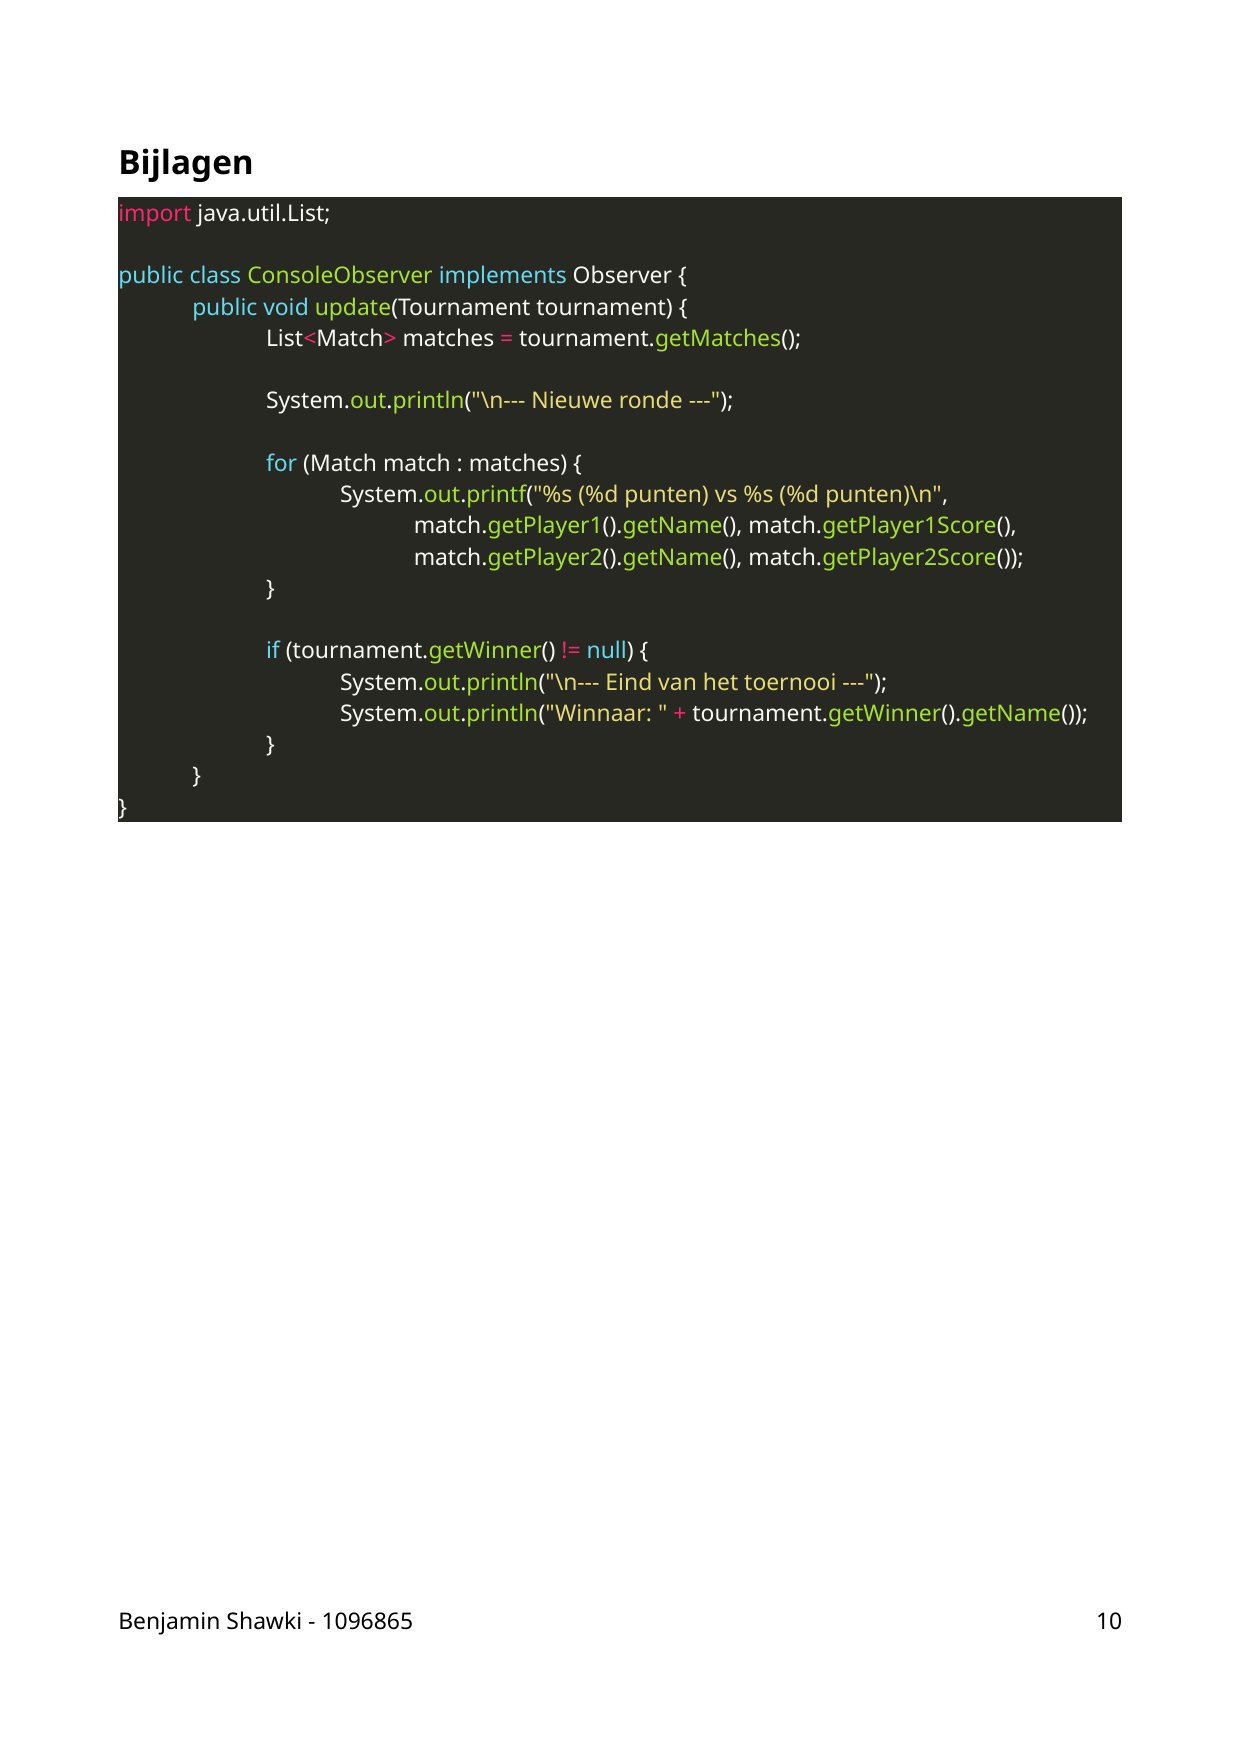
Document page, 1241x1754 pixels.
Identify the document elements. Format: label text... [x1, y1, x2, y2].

text } [118, 728, 1122, 759]
text } [118, 791, 1122, 822]
text } [118, 572, 1122, 603]
text System.out.println("\n--- Nieuwe ronde ---"); [118, 384, 1122, 416]
text for (Match match : matches) { [118, 447, 1122, 478]
text if (tournament.getWinner() != null) { [118, 634, 1122, 666]
text match.getPlayer1().getName(), match.getPlayer1Score(), [118, 509, 1122, 541]
text import java.util.List; [118, 197, 1122, 228]
text System.out.println("Winnaar: " + tournament.getWinner().getName()); [118, 697, 1122, 728]
text match.getPlayer2().getName(), match.getPlayer2Score()); [118, 541, 1122, 572]
text } [118, 759, 1122, 791]
text public class ConsoleObserver implements Observer { [118, 259, 1122, 291]
text System.out.println("\n--- Eind van het toernooi ---"); [118, 666, 1122, 697]
text System.out.printf("%s (%d punten) vs %s (%d punten)\n", [118, 478, 1122, 509]
text public void update(Tournament tournament) { [118, 291, 1122, 322]
text List<Match> matches = tournament.getMatches(); [118, 322, 1122, 353]
subtitle Bijlagen [118, 139, 1122, 184]
